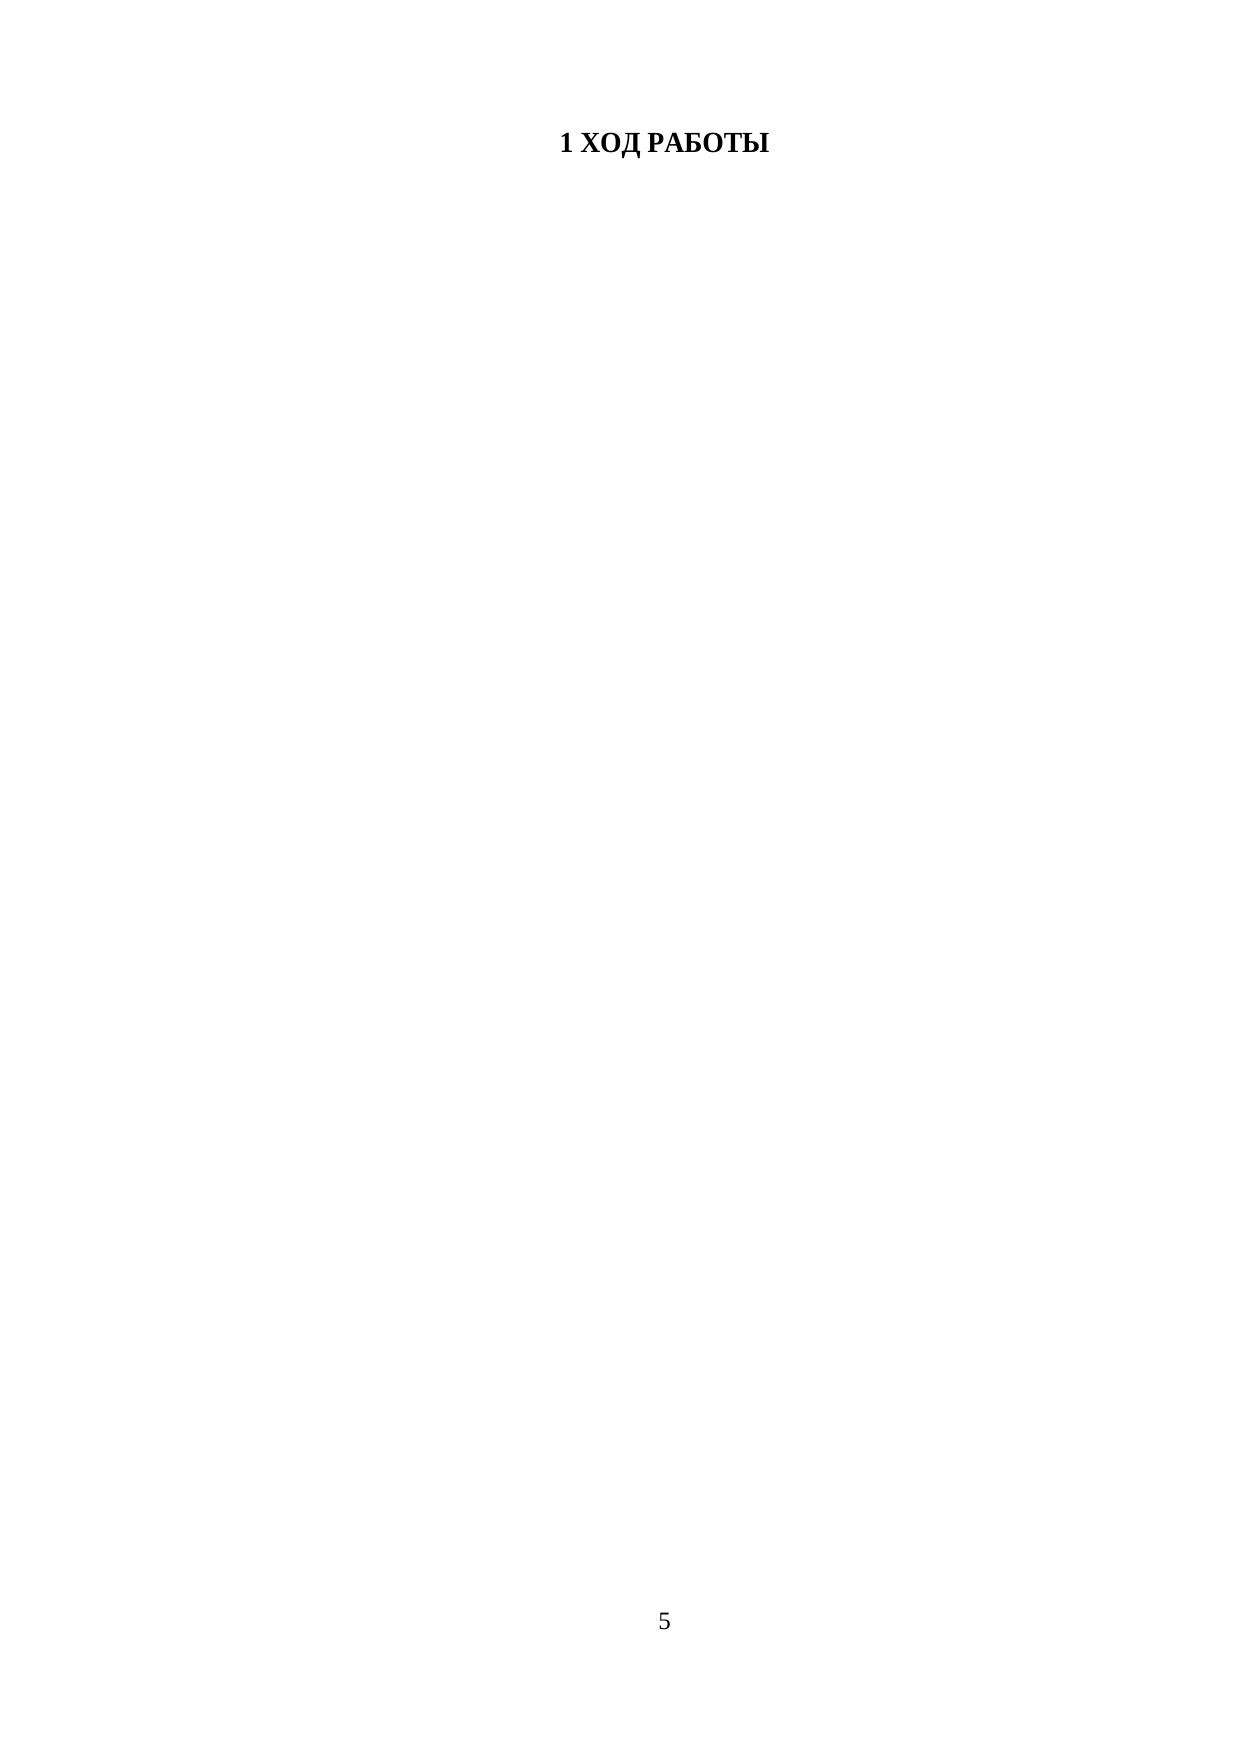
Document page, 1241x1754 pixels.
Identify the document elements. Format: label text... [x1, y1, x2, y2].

subtitle 1 ХОД РАБОТЫ [177, 125, 1152, 158]
